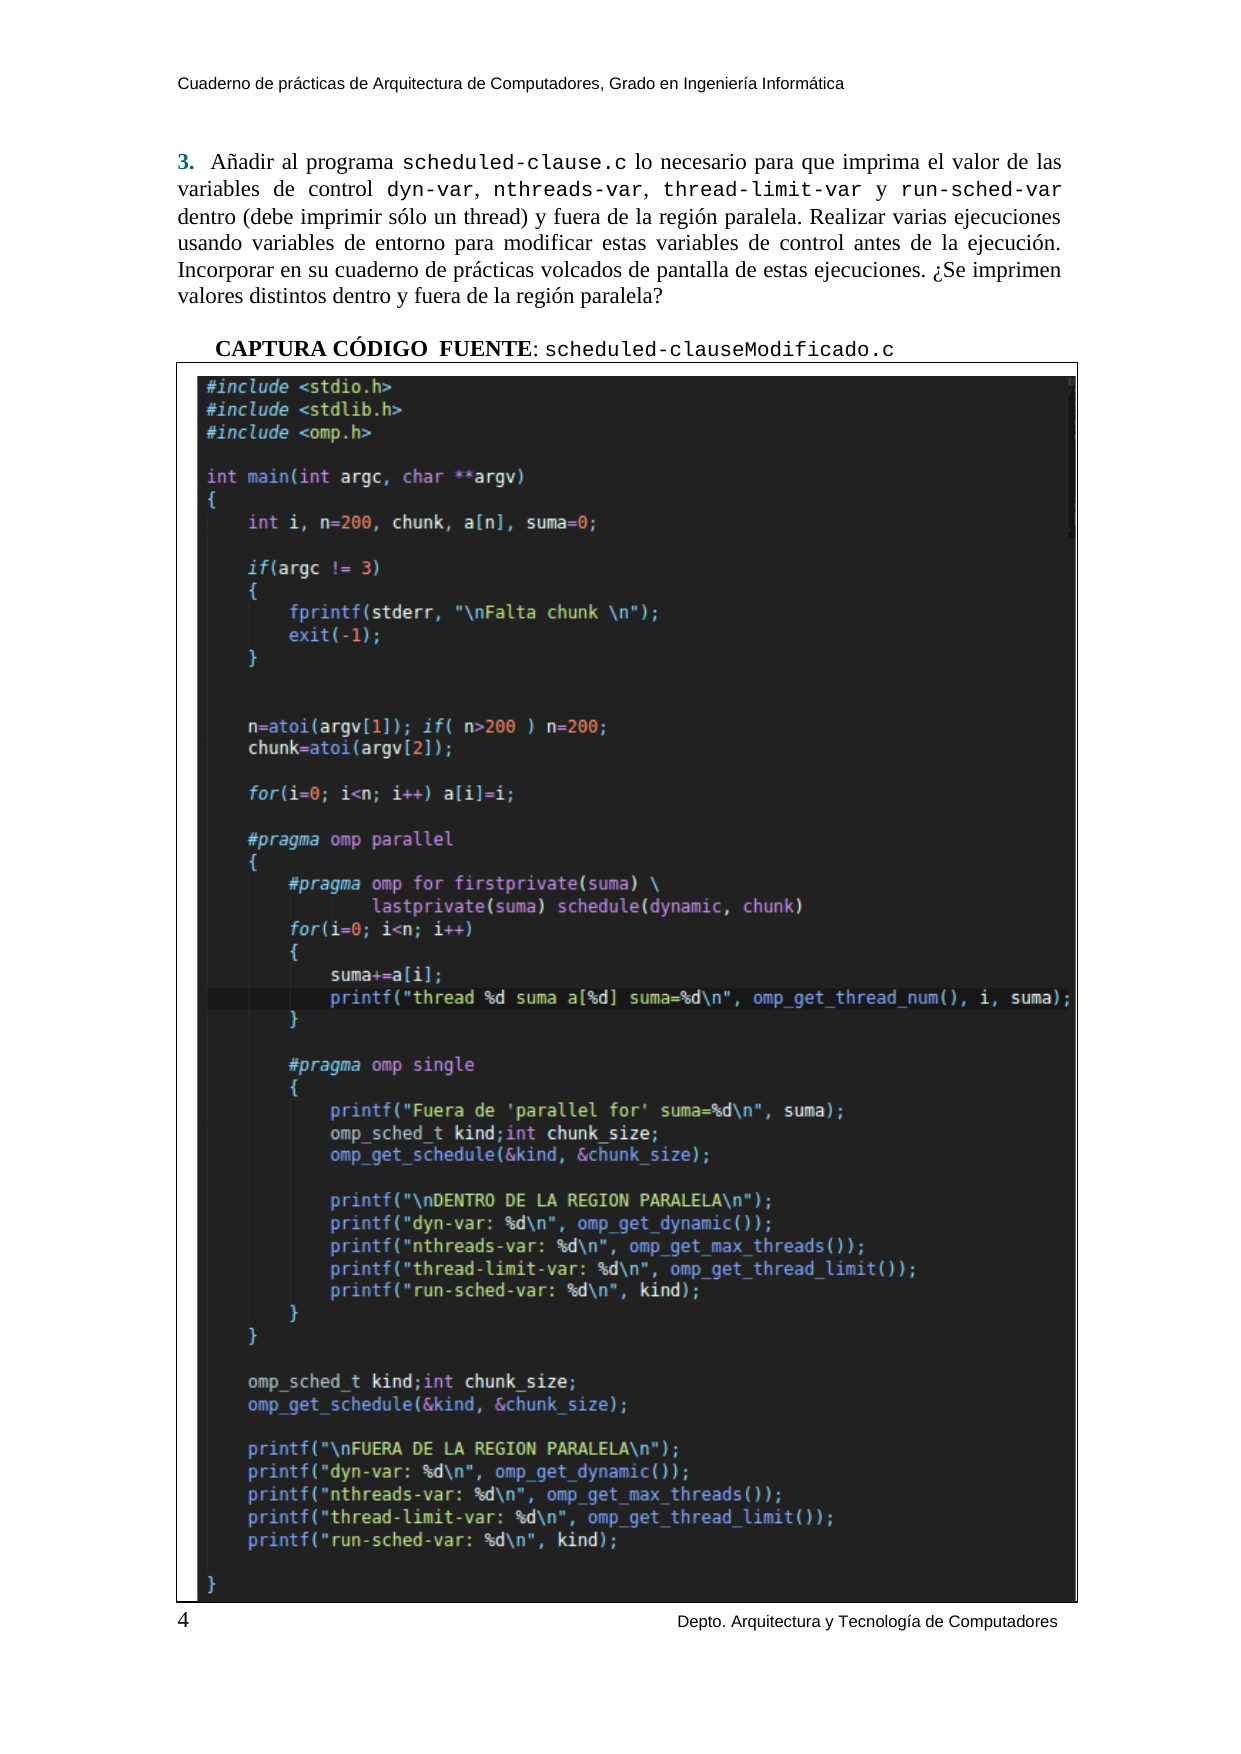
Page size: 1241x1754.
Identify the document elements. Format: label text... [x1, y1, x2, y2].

table_header [177, 363, 1077, 1601]
list 3. Añadir al programa scheduled-clause.c lo necesario para que imprima el valor de las variables de control dyn-var, nthreads-var, thread-limit-var y run-sched-var dentro (debe imprimir sólo un thread) y fuera de la región paralela. Realizar varias ejecuciones usando variables de entorno para modificar estas variables de control antes de la ejecución. Incorporar en su cuaderno de prácticas volcados de pantalla de estas ejecuciones. ¿Se imprimen valores distintos dentro y fuera de la región paralela? [177, 148, 1063, 308]
picture [197, 376, 1076, 1602]
text CAPTURA CÓDIGO FUENTE: scheduled-clauseModificado.c [215, 335, 1063, 362]
